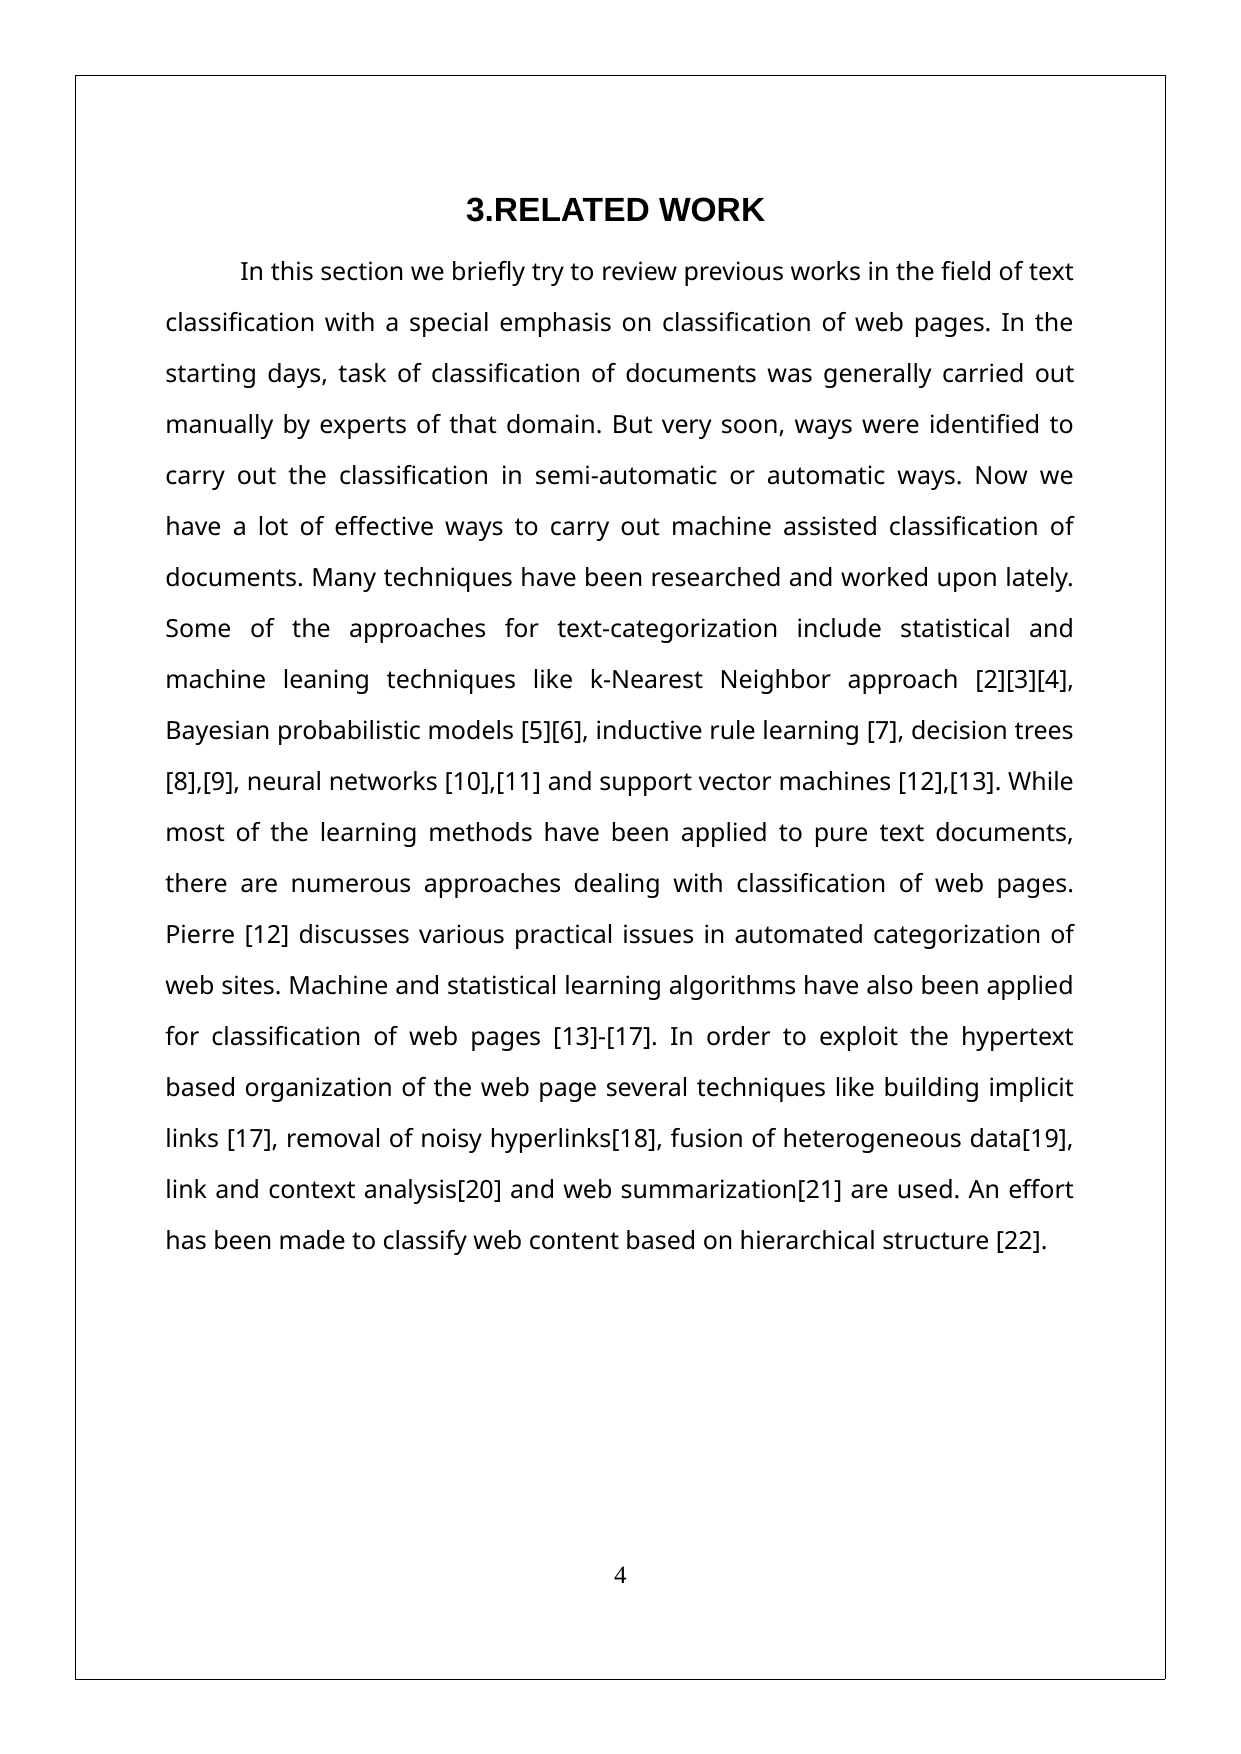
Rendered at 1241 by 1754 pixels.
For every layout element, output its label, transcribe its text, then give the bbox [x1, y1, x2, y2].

text In this section we briefly try to review previous works in the field of text classification with a special emphasis on classification of web pages. In the starting days, task of classification of documents was generally carried out manually by experts of that domain. But very soon, ways were identified to carry out the classification in semi-automatic or automatic ways. Now we have a lot of effective ways to carry out machine assisted classification of documents. Many techniques have been researched and worked upon lately. Some of the approaches for text-categorization include statistical and machine leaning techniques like k-Nearest Neighbor approach [2][3][4], Bayesian probabilistic models [5][6], inductive rule learning [7], decision trees [8],[9], neural networks [10],[11] and support vector machines [12],[13]. While most of the learning methods have been applied to pure text documents, there are numerous approaches dealing with classification of web pages. Pierre [12] discusses various practical issues in automated categorization of web sites. Machine and statistical learning algorithms have also been applied for classification of web pages [13]-[17]. In order to exploit the hypertext based organization of the web page several techniques like building implicit links [17], removal of noisy hyperlinks[18], fusion of heterogeneous data[19], link and context analysis[20] and web summarization[21] are used. An effort has been made to classify web content based on hierarchical structure [22]. [165, 253, 1075, 1257]
subtitle 3.RELATED WORK [165, 190, 1075, 229]
